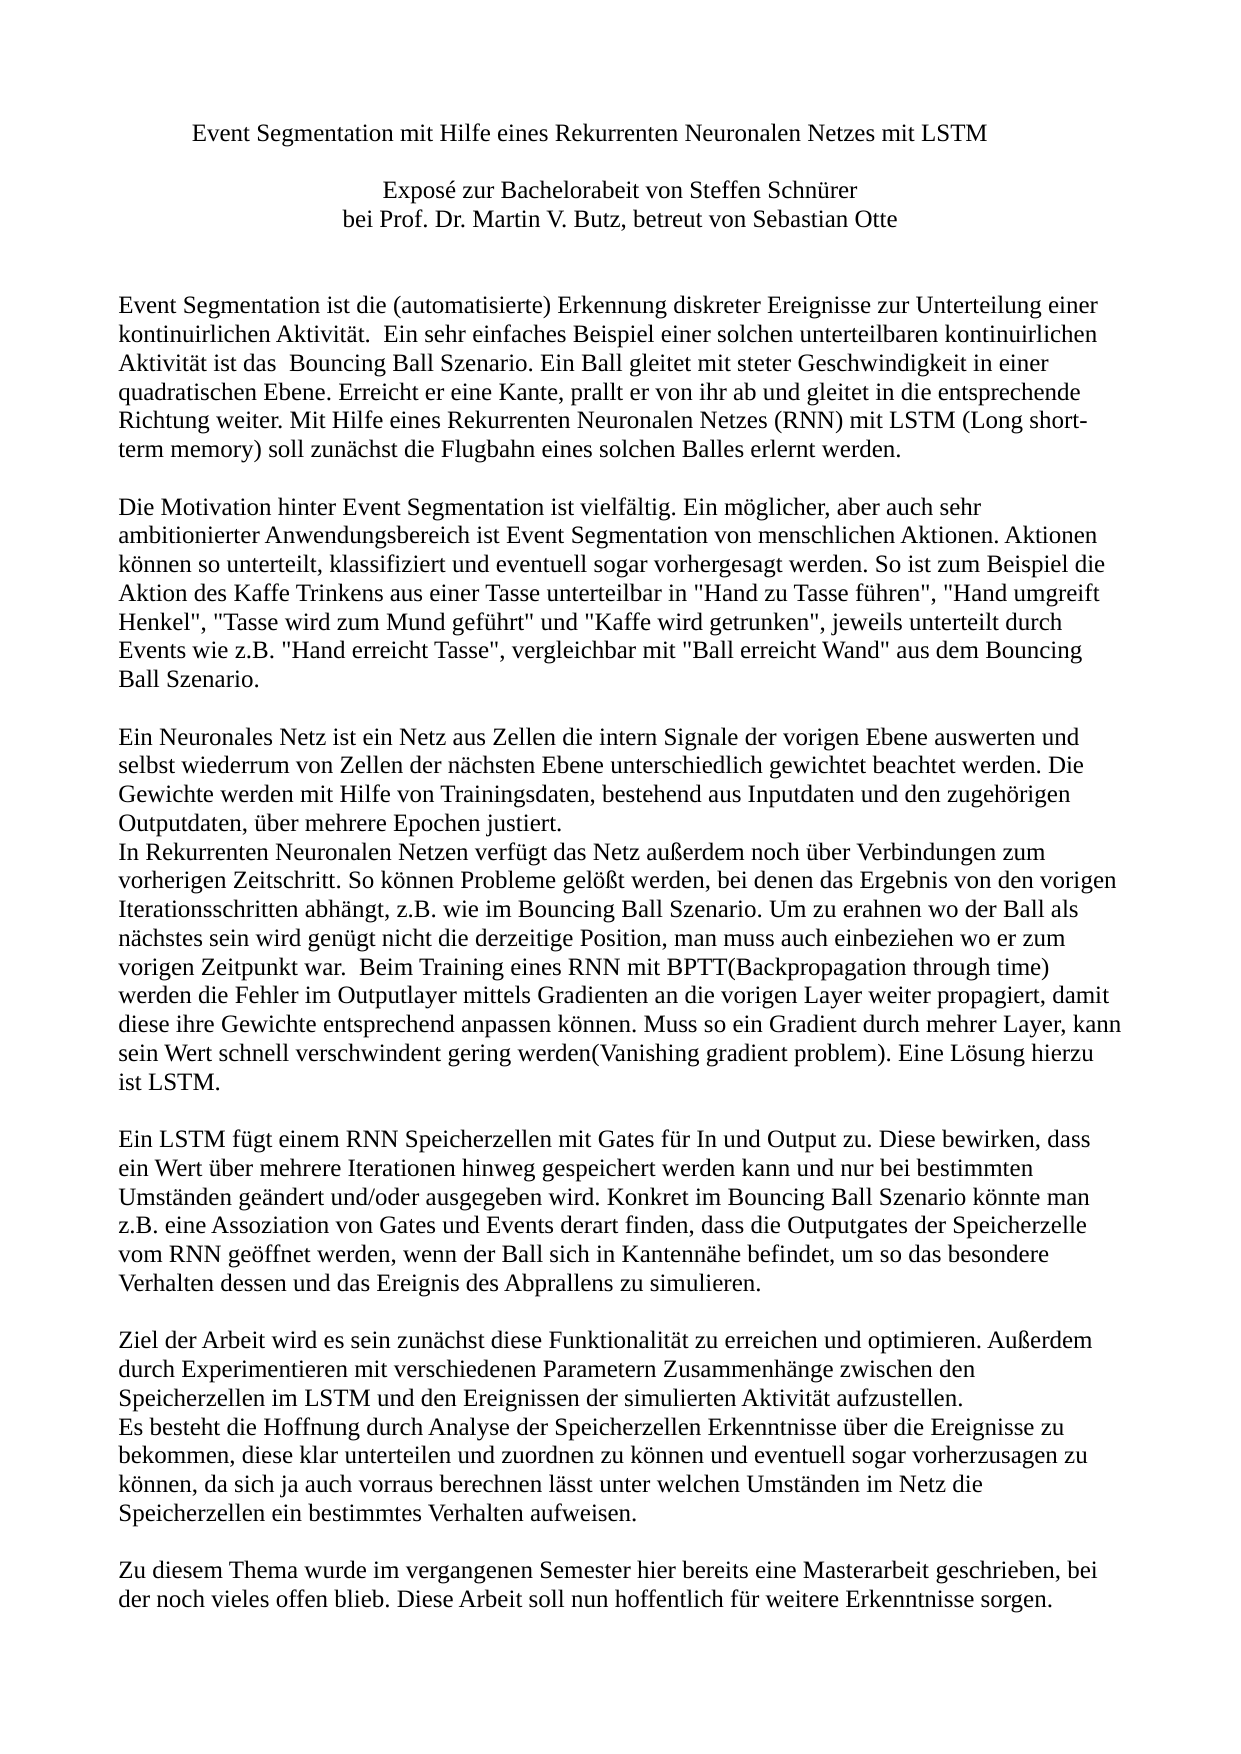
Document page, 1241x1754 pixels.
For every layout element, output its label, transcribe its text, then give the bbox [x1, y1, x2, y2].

text Ziel der Arbeit wird es sein zunächst diese Funktionalität zu erreichen und optimieren. Außerdem durch Experimentieren mit verschiedenen Parametern Zusammenhänge zwischen den Speicherzellen im LSTM und den Ereignissen der simulierten Aktivität aufzustellen. [118, 1326, 1122, 1412]
text Event Segmentation mit Hilfe eines Rekurrenten Neuronalen Netzes mit LSTM [118, 118, 1122, 147]
text Es besteht die Hoffnung durch Analyse der Speicherzellen Erkenntnisse über die Ereignisse zu bekommen, diese klar unterteilen und zuordnen zu können und eventuell sogar vorherzusagen zu können, da sich ja auch vorraus berechnen lässt unter welchen Umständen im Netz die Speicherzellen ein bestimmtes Verhalten aufweisen. [118, 1412, 1122, 1527]
text In Rekurrenten Neuronalen Netzen verfügt das Netz außerdem noch über Verbindungen zum vorherigen Zeitschritt. So können Probleme gelößt werden, bei denen das Ergebnis von den vorigen Iterationsschritten abhängt, z.B. wie im Bouncing Ball Szenario. Um zu erahnen wo der Ball als nächstes sein wird genügt nicht die derzeitige Position, man muss auch einbeziehen wo er zum vorigen Zeitpunkt war. Beim Training eines RNN mit BPTT(Backpropagation through time) werden die Fehler im Outputlayer mittels Gradienten an die vorigen Layer weiter propagiert, damit diese ihre Gewichte entsprechend anpassen können. Muss so ein Gradient durch mehrer Layer, kann sein Wert schnell verschwindent gering werden(Vanishing gradient problem). Eine Lösung hierzu ist LSTM. [118, 837, 1122, 1096]
text Zu diesem Thema wurde im vergangenen Semester hier bereits eine Masterarbeit geschrieben, bei der noch vieles offen blieb. Diese Arbeit soll nun hoffentlich für weitere Erkenntnisse sorgen. [118, 1556, 1122, 1613]
text bei Prof. Dr. Martin V. Butz, betreut von Sebastian Otte [118, 204, 1122, 233]
text Die Motivation hinter Event Segmentation ist vielfältig. Ein möglicher, aber auch sehr ambitionierter Anwendungsbereich ist Event Segmentation von menschlichen Aktionen. Aktionen können so unterteilt, klassifiziert und eventuell sogar vorhergesagt werden. So ist zum Beispiel die Aktion des Kaffe Trinkens aus einer Tasse unterteilbar in "Hand zu Tasse führen", "Hand umgreift Henkel", "Tasse wird zum Mund geführt" und "Kaffe wird getrunken", jeweils unterteilt durch Events wie z.B. "Hand erreicht Tasse", vergleichbar mit "Ball erreicht Wand" aus dem Bouncing Ball Szenario. [118, 492, 1122, 693]
text Ein LSTM fügt einem RNN Speicherzellen mit Gates für In und Output zu. Diese bewirken, dass ein Wert über mehrere Iterationen hinweg gespeichert werden kann und nur bei bestimmten Umständen geändert und/oder ausgegeben wird. Konkret im Bouncing Ball Szenario könnte man z.B. eine Assoziation von Gates und Events derart finden, dass die Outputgates der Speicherzelle vom RNN geöffnet werden, wenn der Ball sich in Kantennähe befindet, um so das besondere Verhalten dessen und das Ereignis des Abprallens zu simulieren. [118, 1124, 1122, 1297]
text Event Segmentation ist die (automatisierte) Erkennung diskreter Ereignisse zur Unterteilung einer kontinuirlichen Aktivität. Ein sehr einfaches Beispiel einer solchen unterteilbaren kontinuirlichen Aktivität ist das Bouncing Ball Szenario. Ein Ball gleitet mit steter Geschwindigkeit in einer quadratischen Ebene. Erreicht er eine Kante, prallt er von ihr ab und gleitet in die entsprechende Richtung weiter. Mit Hilfe eines Rekurrenten Neuronalen Netzes (RNN) mit LSTM (Long short-term memory) soll zunächst die Flugbahn eines solchen Balles erlernt werden. [118, 291, 1122, 463]
text Ein Neuronales Netz ist ein Netz aus Zellen die intern Signale der vorigen Ebene auswerten und selbst wiederrum von Zellen der nächsten Ebene unterschiedlich gewichtet beachtet werden. Die Gewichte werden mit Hilfe von Trainingsdaten, bestehend aus Inputdaten und den zugehörigen Outputdaten, über mehrere Epochen justiert. [118, 722, 1122, 837]
text Exposé zur Bachelorabeit von Steffen Schnürer [118, 176, 1122, 204]
